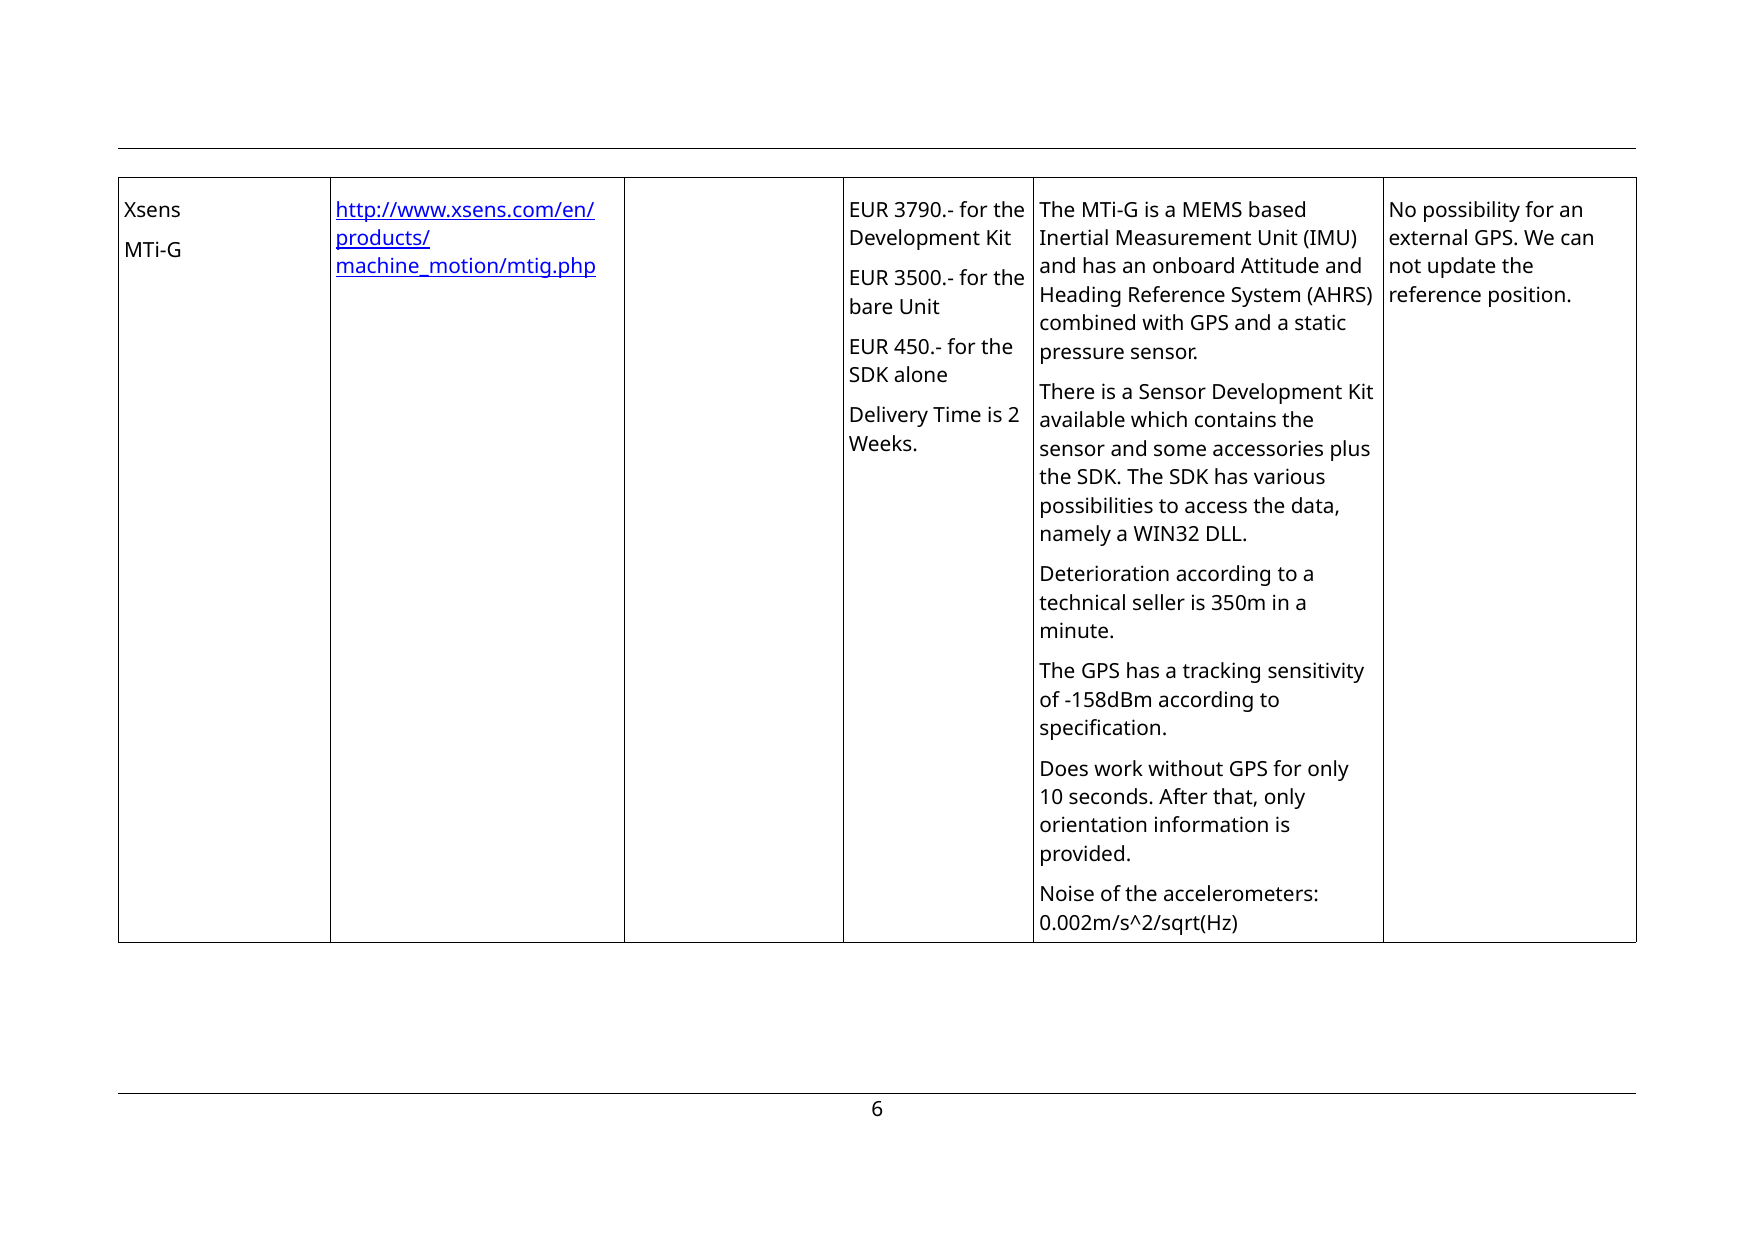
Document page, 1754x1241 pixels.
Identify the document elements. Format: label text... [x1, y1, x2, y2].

table_cell EUR 3790.- for the Development Kit EUR 3500.- for the bare Unit EUR 450.- for the SDK alone Delivery Time is 2 Weeks. [844, 178, 1033, 942]
table_cell Xsens MTi-G [119, 178, 330, 942]
table_cell http://www.xsens.com/en/products/machine_motion/mtig.php [331, 178, 624, 942]
table_cell The MTi-G is a MEMS based Inertial Measurement Unit (IMU) and has an onboard Attitude and Heading Reference System (AHRS) combined with GPS and a static pressure sensor. There is a Sensor Development Kit available which contains the sensor and some accessories plus the SDK. The SDK has various possibilities to access the data, namely a WIN32 DLL. Deterioration according to a technical seller is 350m in a minute. The GPS has a tracking sensitivity of -158dBm according to specification. Does work without GPS for only 10 seconds. After that, only orientation information is provided. Noise of the accelerometers: 0.002m/s^2/sqrt(Hz) [1034, 178, 1383, 942]
table_cell No possibility for an external GPS. We can not update the reference position. [1384, 178, 1636, 942]
table_cell [625, 178, 843, 942]
